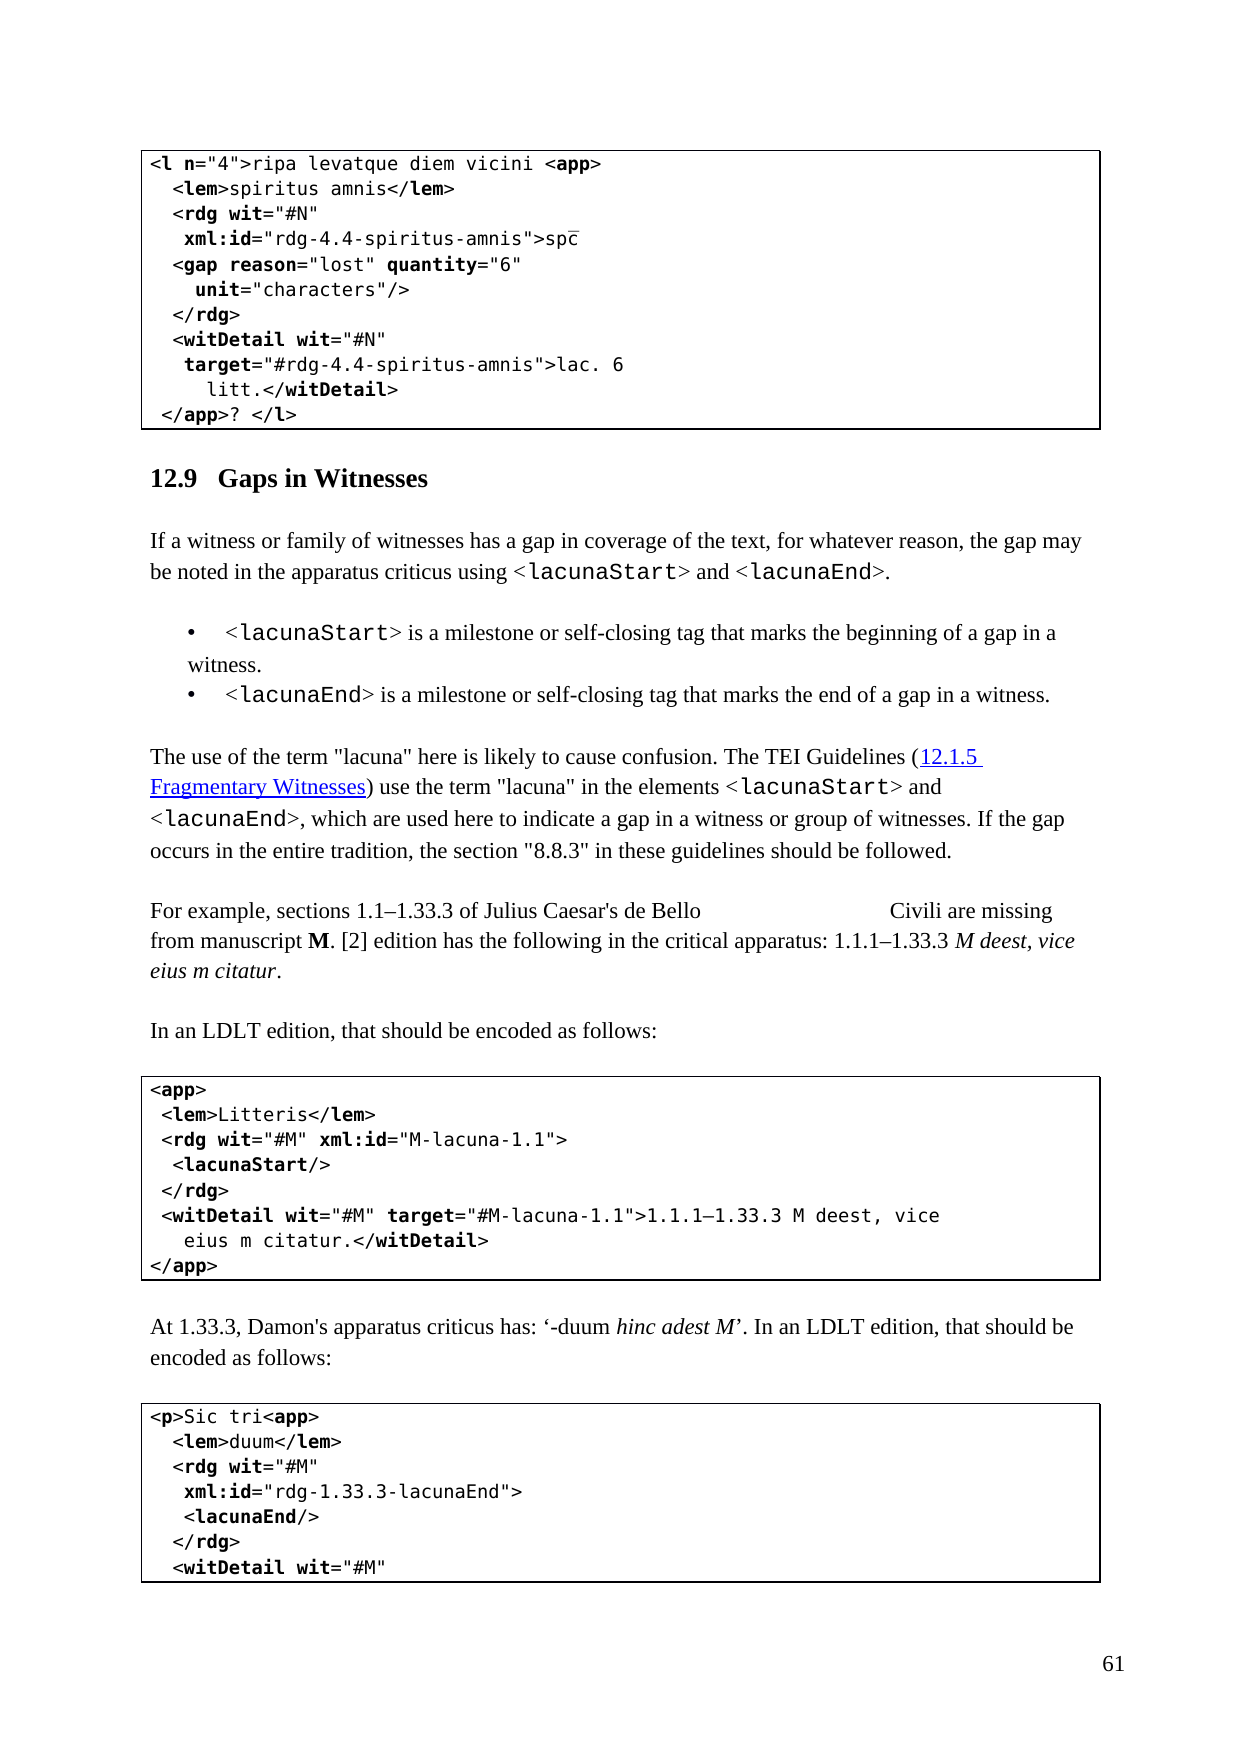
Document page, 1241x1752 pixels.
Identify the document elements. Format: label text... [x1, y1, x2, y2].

text <app> <lem>Litteris</lem> <rdg wit="#M" xml:id="M-lacuna-1.1"> <lacunaStart/> </rdg> <witDetail wit="#M" target="#M-lacuna-1.1">1.1.1–1.33.3 M deest, vice eius m citatur.</witDetail> </app> [142, 1077, 1099, 1279]
list <lacunaEnd> is a milestone or self-closing tag that marks the end of a gap in a witness. [187, 682, 1090, 710]
list <lacunaStart> is a milestone or self-closing tag that marks the beginning of a gap in a witness. [187, 619, 1090, 678]
text The use of the term "lacuna" here is likely to cause confusion. The TEI Guidelines (12.1.5 Fragmentary Witnesses) use the term "lacuna" in the elements <lacunaStart> and <lacunaEnd>, which are used here to indicate a gap in a witness or group of witnesses. If the gap occurs in the entire tradition, the section "8.8.3" in these guidelines should be followed. [150, 743, 1090, 864]
text At 1.33.3, Damon's apparatus criticus has: ‘-duum hinc adest M’. In an LDLT edition, that should be encoded as follows: [150, 1313, 1090, 1370]
subtitle Gaps in Witnesses [150, 463, 1090, 494]
text <l n="4">ripa levatque diem vicini <app> <lem>spiritus amnis</lem> <rdg wit="#N" xml:id="rdg-4.4-spiritus-amnis">spc̅ <gap reason="lost" quantity="6" unit="characters"/> </rdg> <witDetail wit="#N" target="#rdg-4.4-spiritus-amnis">lac. 6 litt.</witDetail> </app>? </l> [142, 151, 1099, 428]
text If a witness or family of witnesses has a gap in coverage of the text, for whatever reason, the gap may be noted in the apparatus criticus using <lacunaStart> and <lacunaEnd>. [150, 527, 1090, 586]
text In an LDLT edition, that should be encoded as follows: [150, 1017, 1090, 1043]
text For example, sections 1.1–1.33.3 of Julius Caesar's de Bello Civili are missing from manuscript M. [3] edition has the following in the critical apparatus: 1.1.1–1.33.3 M deest, vice eius m citatur. [150, 897, 1090, 984]
text <p>Sic tri<app> <lem>duum</lem> <rdg wit="#M" xml:id="rdg-1.33.3-lacunaEnd"> <lacunaEnd/> </rdg> <witDetail wit="#M" [142, 1404, 1099, 1581]
